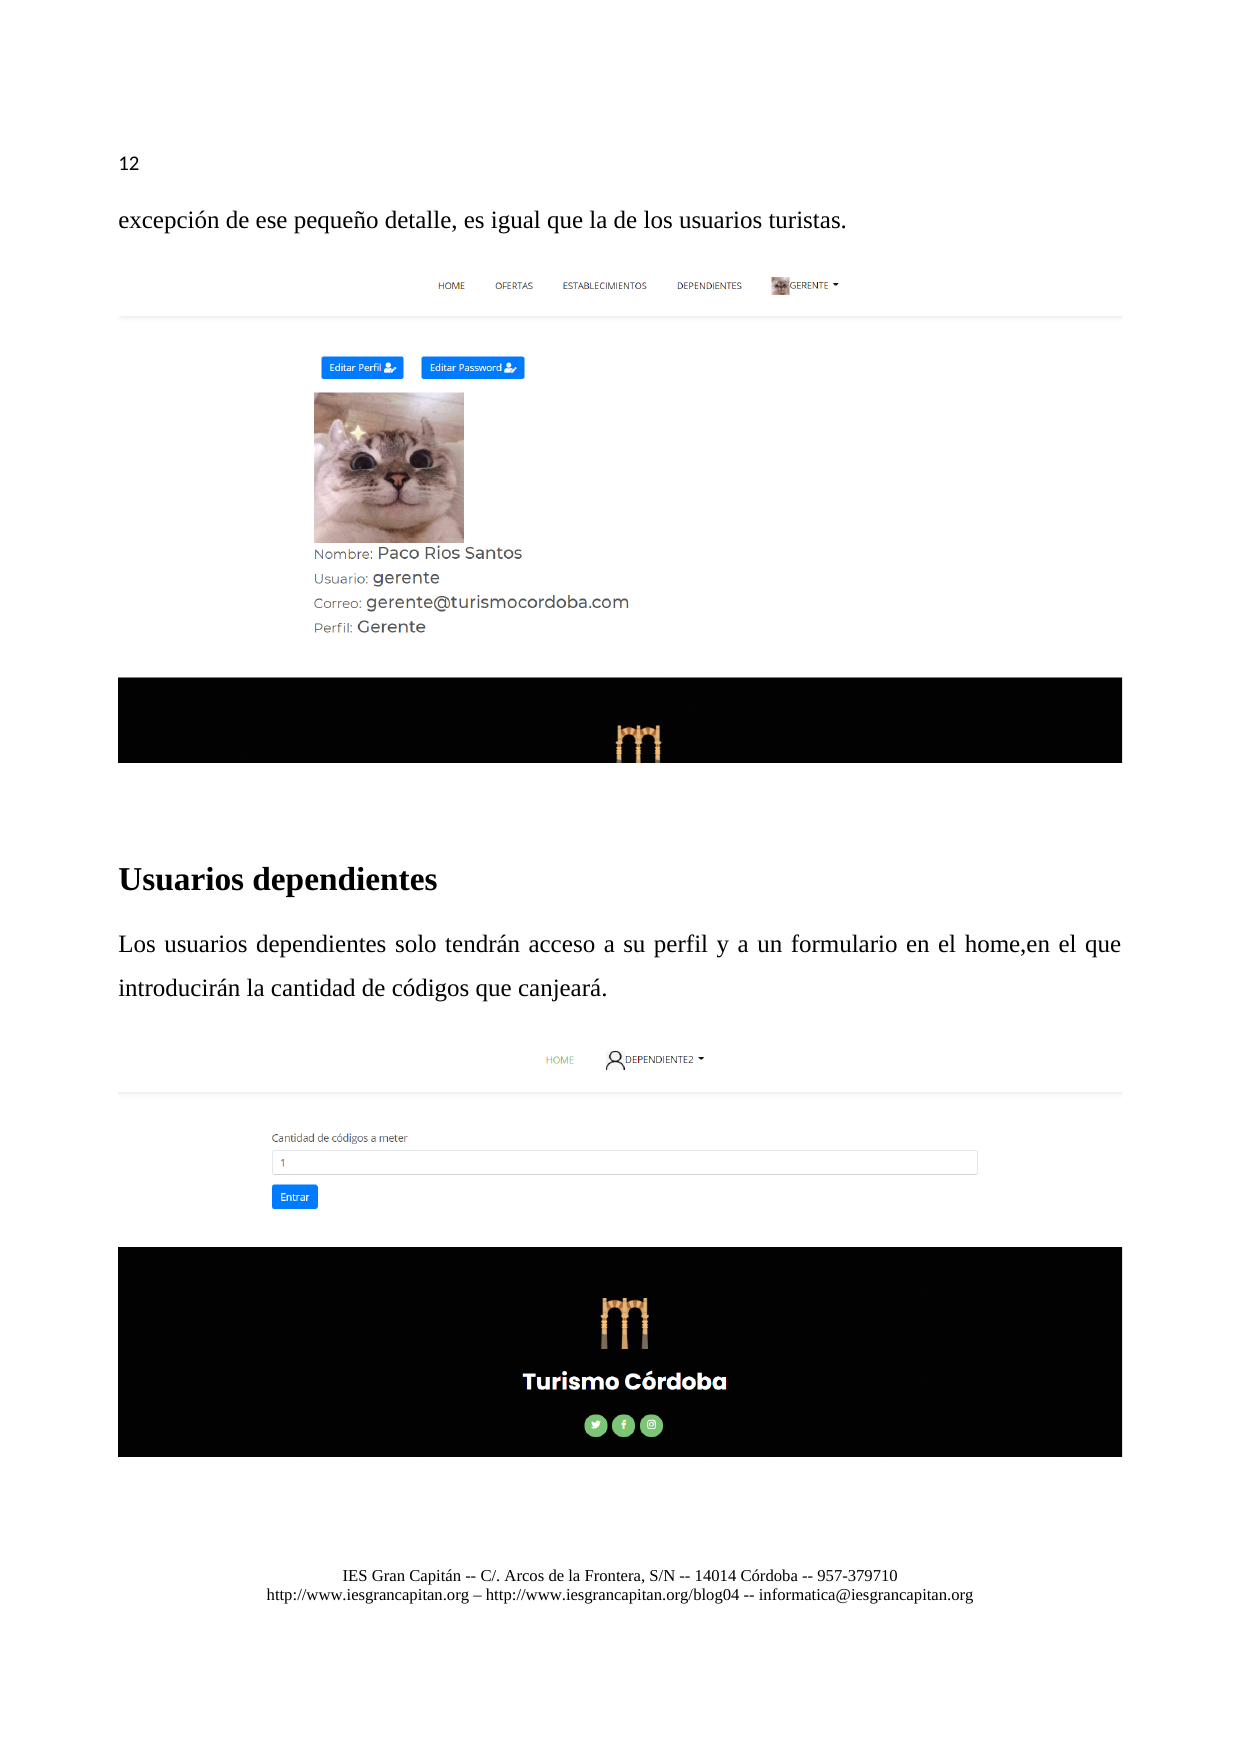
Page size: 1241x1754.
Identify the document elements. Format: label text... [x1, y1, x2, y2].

text excepción de ese pequeño detalle, es igual que la de los usuarios turistas. [118, 205, 1122, 234]
text Los usuarios dependientes solo tendrán acceso a su perfil y a un formulario en el home,en el que introducirán la cantidad de códigos que canjeará. [118, 929, 1122, 1001]
text Usuarios dependientes [118, 859, 1122, 898]
picture [118, 1028, 1123, 1457]
picture [118, 260, 1123, 763]
